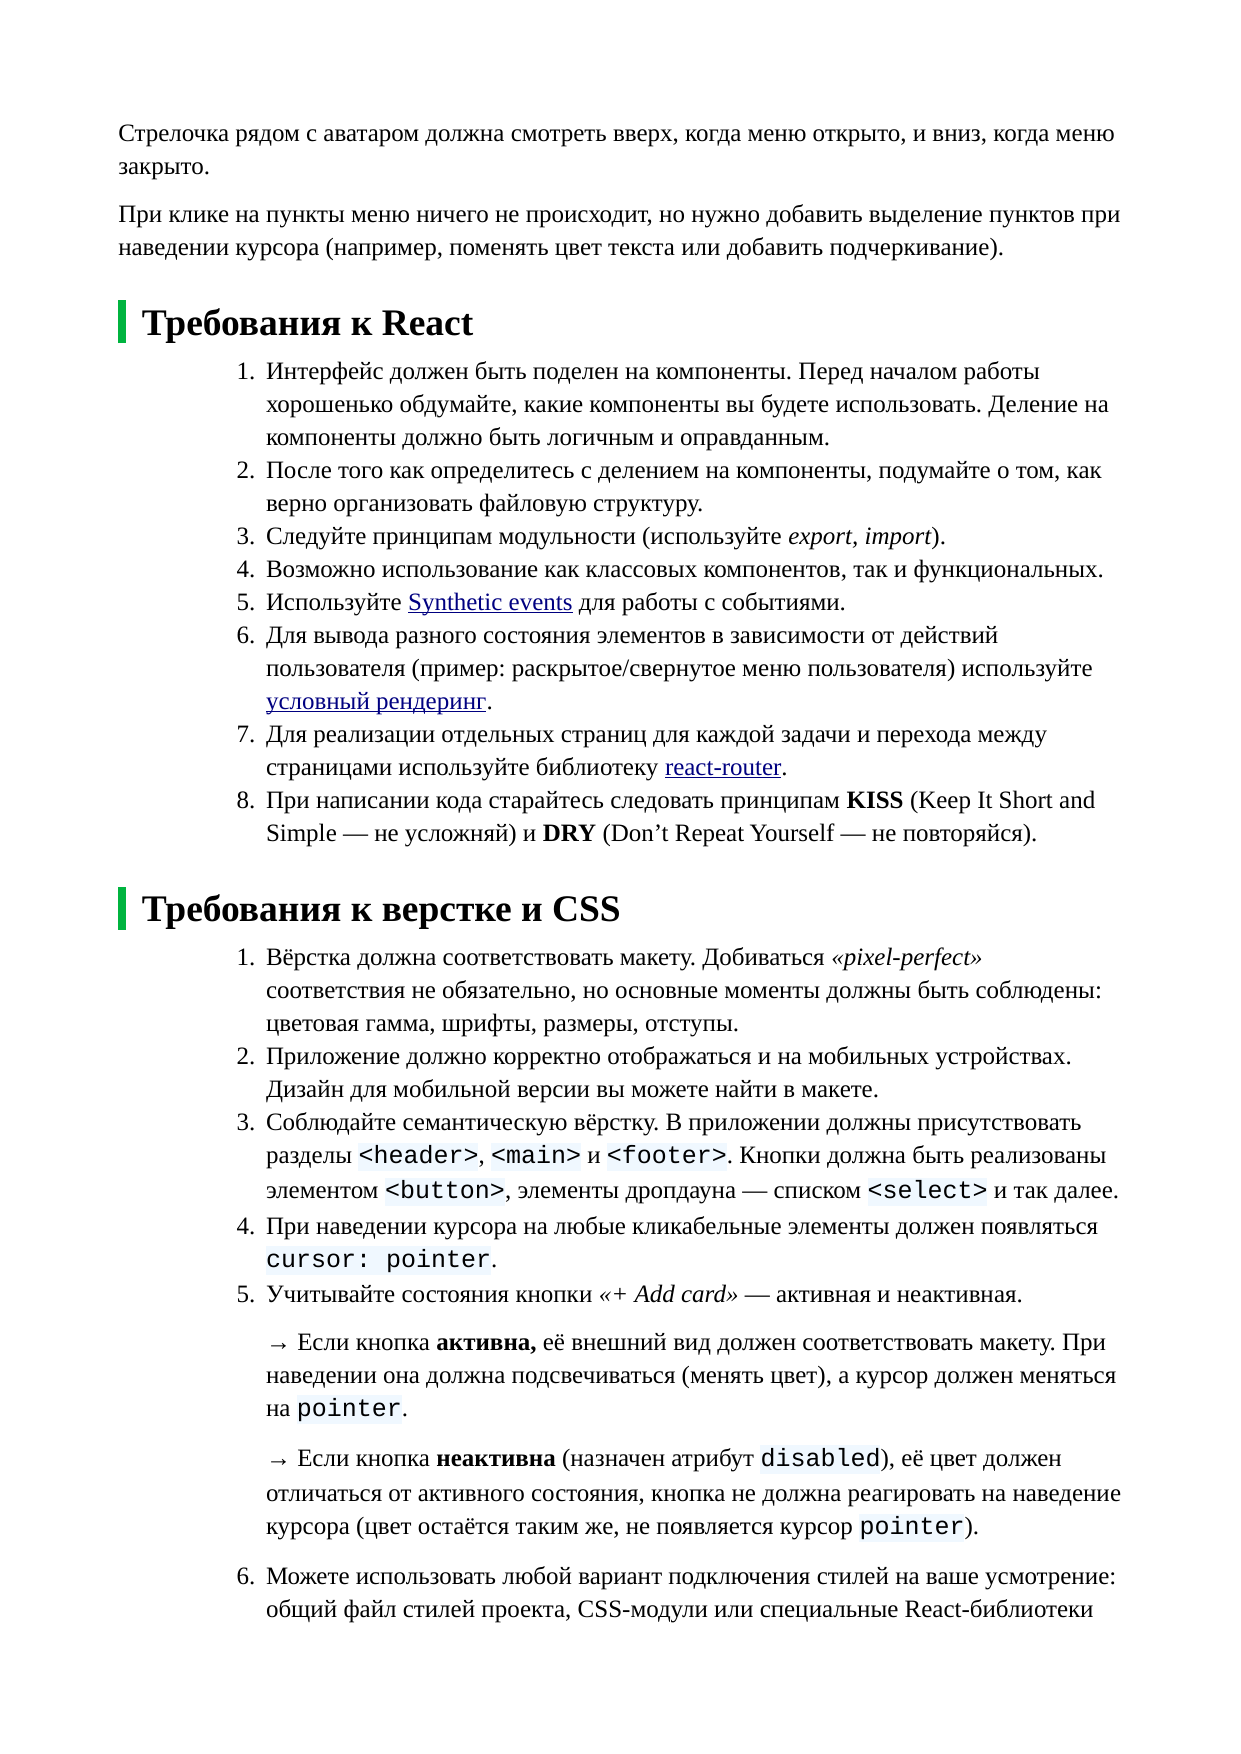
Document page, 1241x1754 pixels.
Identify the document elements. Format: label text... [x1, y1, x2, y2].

text Стрелочка рядом с аватаром должна смотреть вверх, когда меню открыто, и вниз, когда меню закрыто. [118, 118, 1122, 180]
list При написании кода старайтесь следовать принципам KISS (Keep It Short and Simple — не усложняй) и DRY (Don’t Repeat Yourself — не повторяйся). [236, 785, 1122, 847]
list Возможно использование как классовых компонентов, так и функциональных. [236, 554, 1122, 583]
list → Если кнопка неактивна (назначен атрибут disabled), её цвет должен отличаться от активного состояния, кнопка не должна реагировать на наведение курсора (цвет остаётся таким же, не появляется курсор pointer). [236, 1443, 1122, 1542]
list Вёрстка должна соответствовать макету. Добиваться «pixel-perfect» соответствия не обязательно, но основные моменты должны быть соблюдены: цветовая гамма, шрифты, размеры, отступы. [236, 942, 1122, 1037]
list Интерфейс должен быть поделен на компоненты. Перед началом работы хорошенько обдумайте, какие компоненты вы будете использовать. Деление на компоненты должно быть логичным и оправданным. [236, 356, 1122, 451]
list → Если кнопка активна, её внешний вид должен соответствовать макету. При наведении она должна подсвечиваться (менять цвет), а курсор должен меняться на pointer. [236, 1327, 1122, 1424]
list Приложение должно корректно отображаться и на мобильных устройствах. Дизайн для мобильной версии вы можете найти в макете. [236, 1041, 1122, 1103]
list Соблюдайте семантическую вёрстку. В приложении должны присутствовать разделы <header>, <main> и <footer>. Кнопки должна быть реализованы элементом <button>, элементы дропдауна — списком <select> и так далее. [236, 1107, 1122, 1206]
text При клике на пункты меню ничего не происходит, но нужно добавить выделение пунктов при наведении курсора (например, поменять цвет текста или добавить подчеркивание). [118, 199, 1122, 261]
list Можете использовать любой вариант подключения стилей на ваше усмотрение: общий файл стилей проекта, CSS-модули или специальные React-библиотеки [236, 1561, 1122, 1623]
list Для вывода разного состояния элементов в зависимости от действий пользователя (пример: раскрытое/свернутое меню пользователя) используйте условный рендеринг. [236, 620, 1122, 715]
list При наведении курсора на любые кликабельные элементы должен появляться cursor: pointer. [236, 1211, 1122, 1275]
subtitle Требования к React [126, 300, 1122, 343]
list Используйте Synthetic events для работы с событиями. [236, 587, 1122, 616]
list Учитывайте состояния кнопки «+ Add card» — активная и неактивная. [236, 1279, 1122, 1308]
list После того как определитесь с делением на компоненты, подумайте о том, как верно организовать файловую структуру. [236, 455, 1122, 517]
list Для реализации отдельных страниц для каждой задачи и перехода между страницами используйте библиотеку react-router. [236, 719, 1122, 781]
list Следуйте принципам модульности (используйте export, import). [236, 521, 1122, 550]
subtitle Требования к верстке и CSS [126, 887, 1122, 930]
